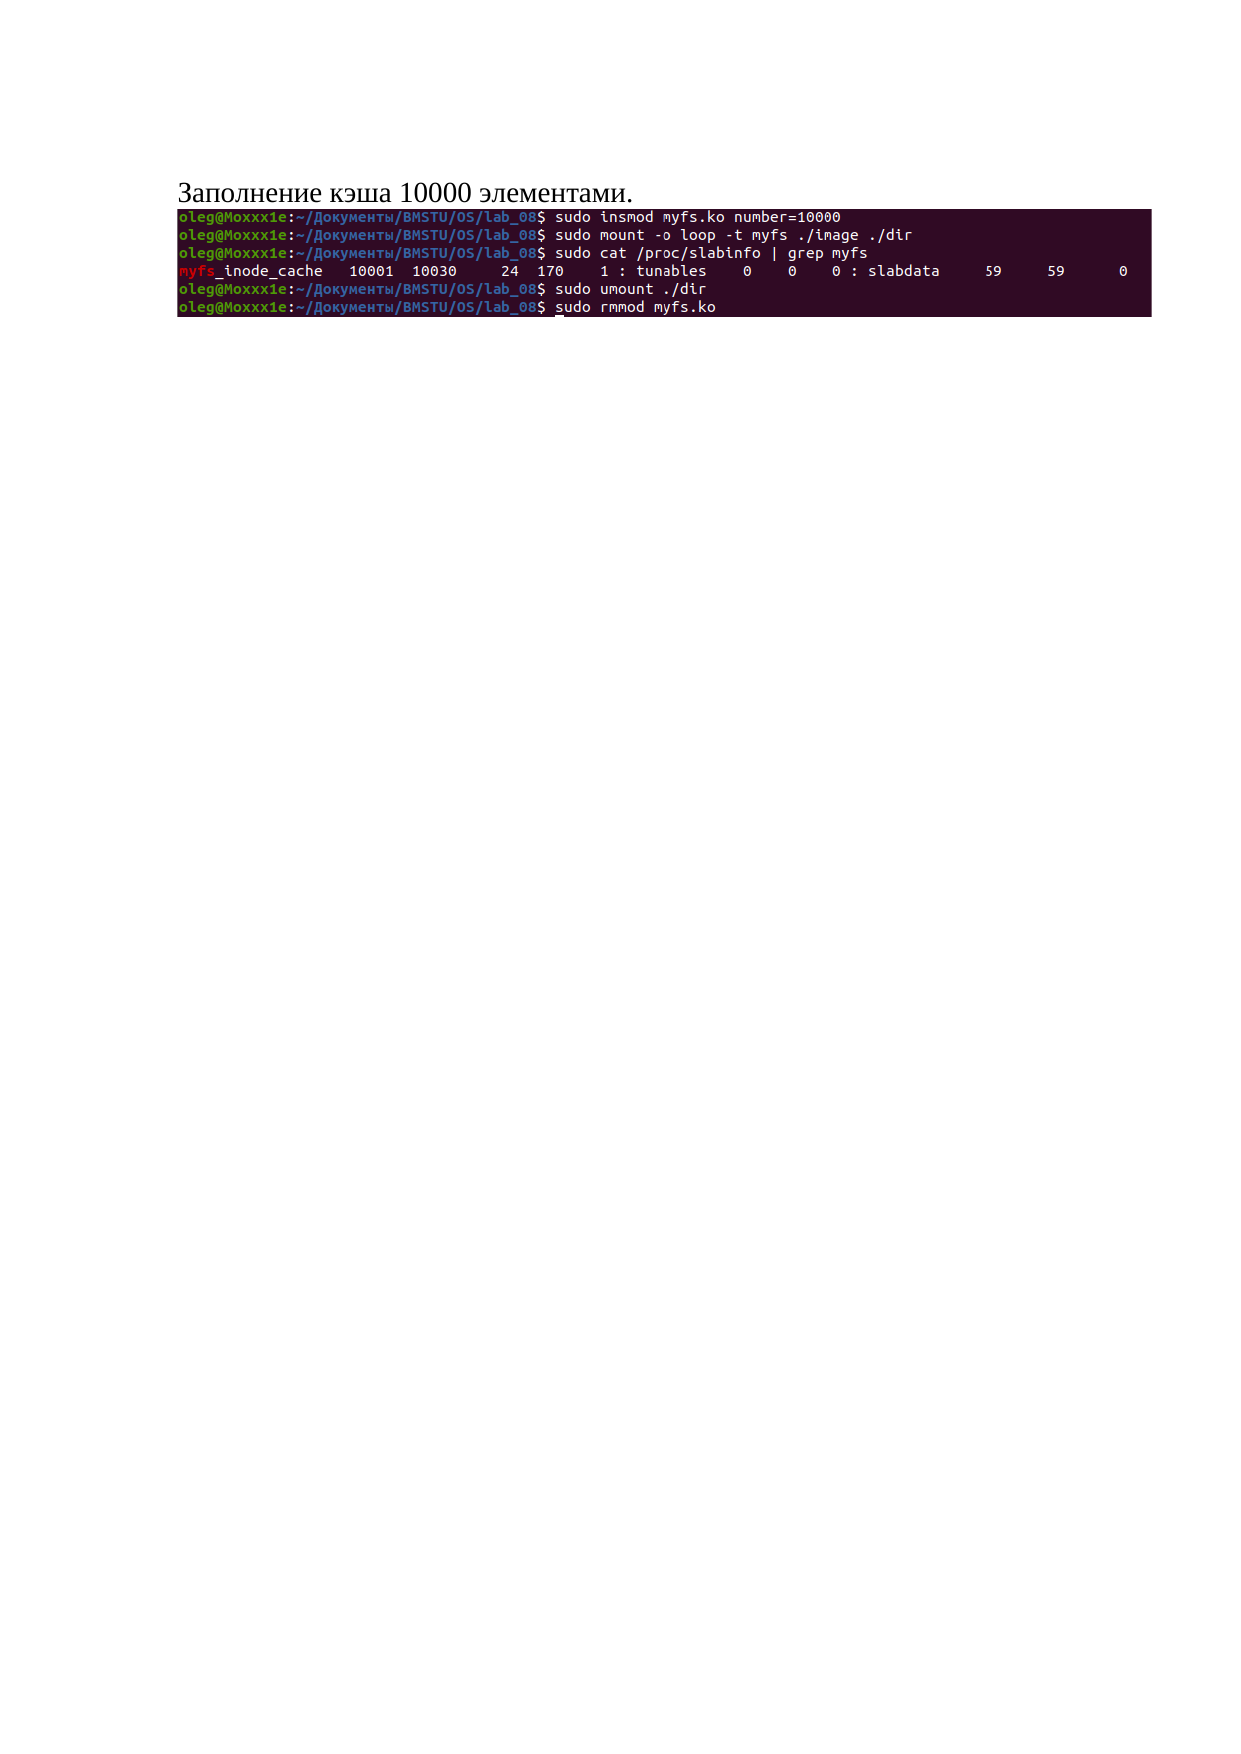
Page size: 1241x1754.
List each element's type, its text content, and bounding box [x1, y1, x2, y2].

picture [177, 209, 1152, 317]
text Заполнение кэша 10000 элементами. [177, 176, 1152, 209]
